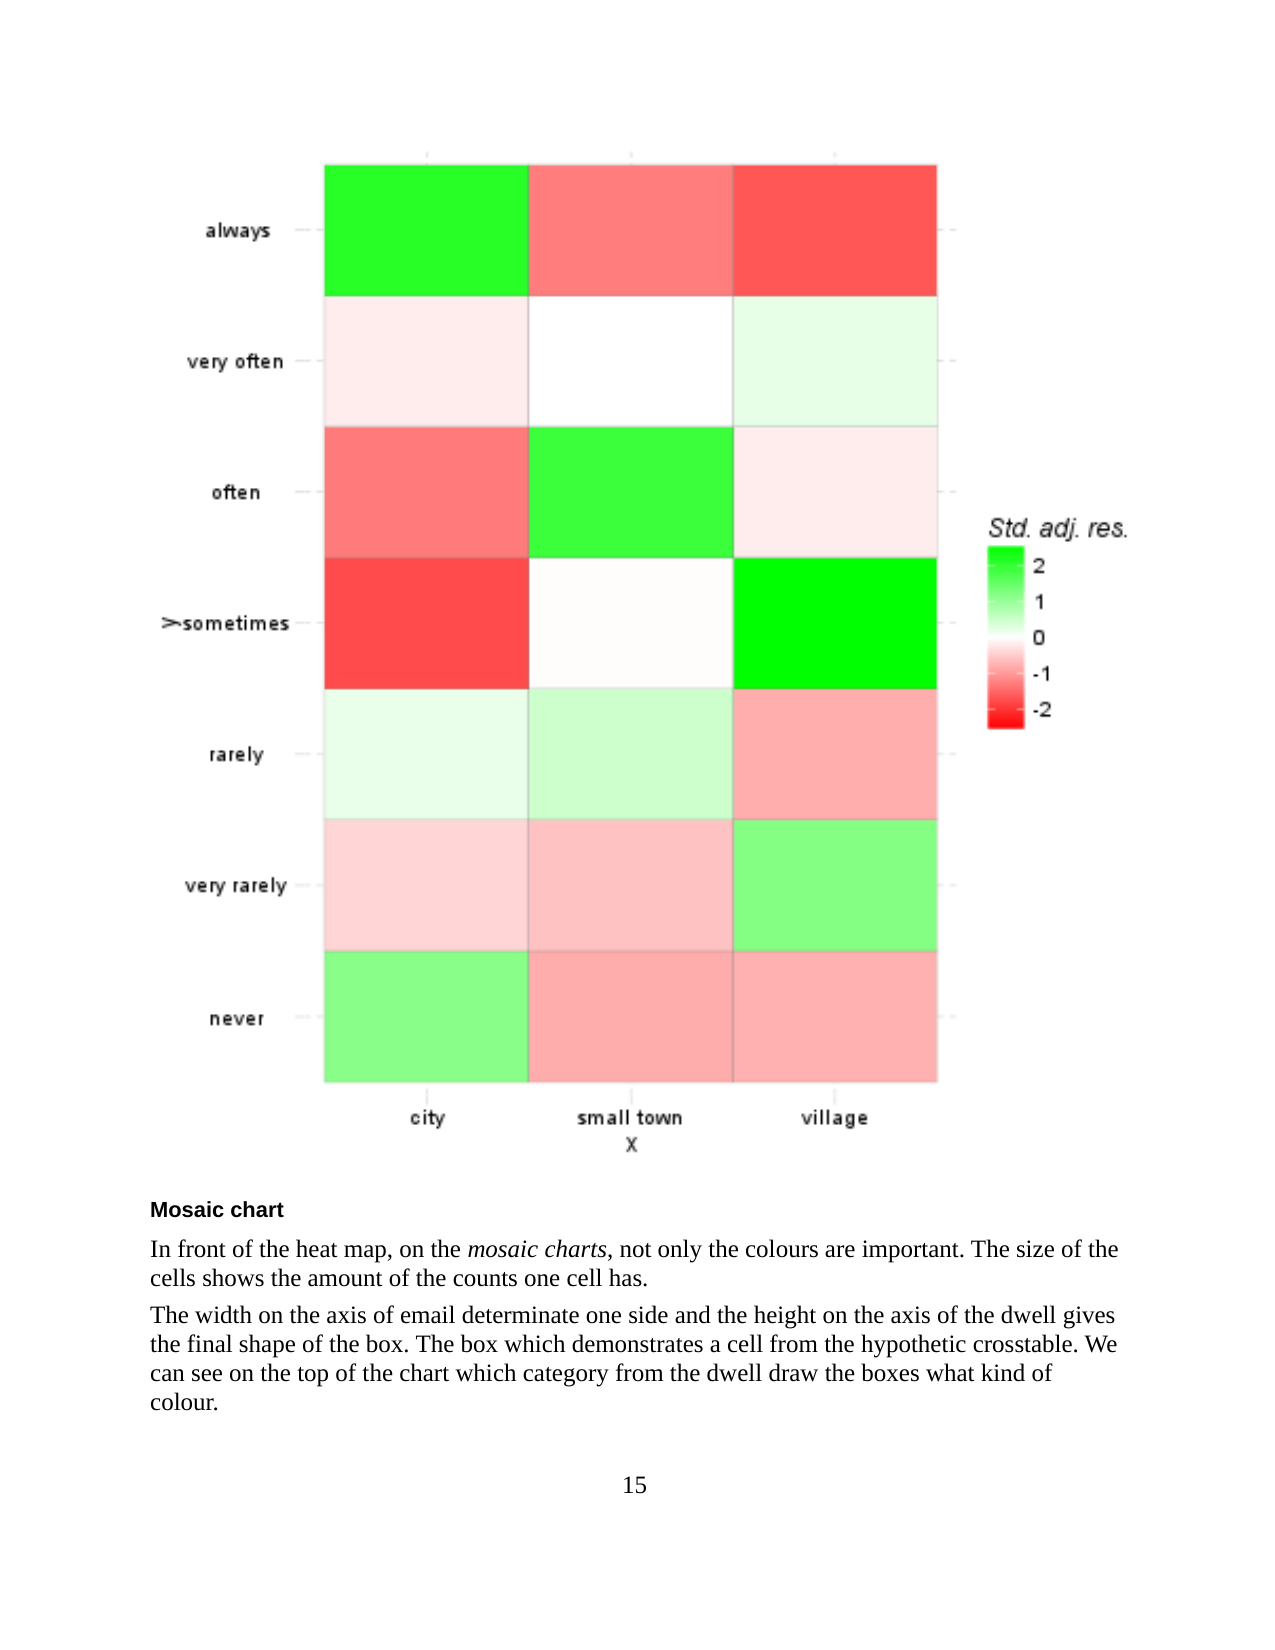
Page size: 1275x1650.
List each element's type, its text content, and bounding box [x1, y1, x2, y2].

text The width on the axis of email determinate one side and the height on the axis of the dwell gives the final shape of the box. The box which demonstrates a cell from the hypothetic crosstable. We can see on the top of the chart which category from the dwell draw the boxes what kind of colour. [150, 1301, 1125, 1416]
picture [150, 150, 1163, 1163]
subtitle Mosaic chart [150, 1196, 1125, 1222]
text In front of the heat map, on the mosaic charts, not only the colours are important. The size of the cells shows the amount of the counts one cell has. [150, 1234, 1125, 1292]
